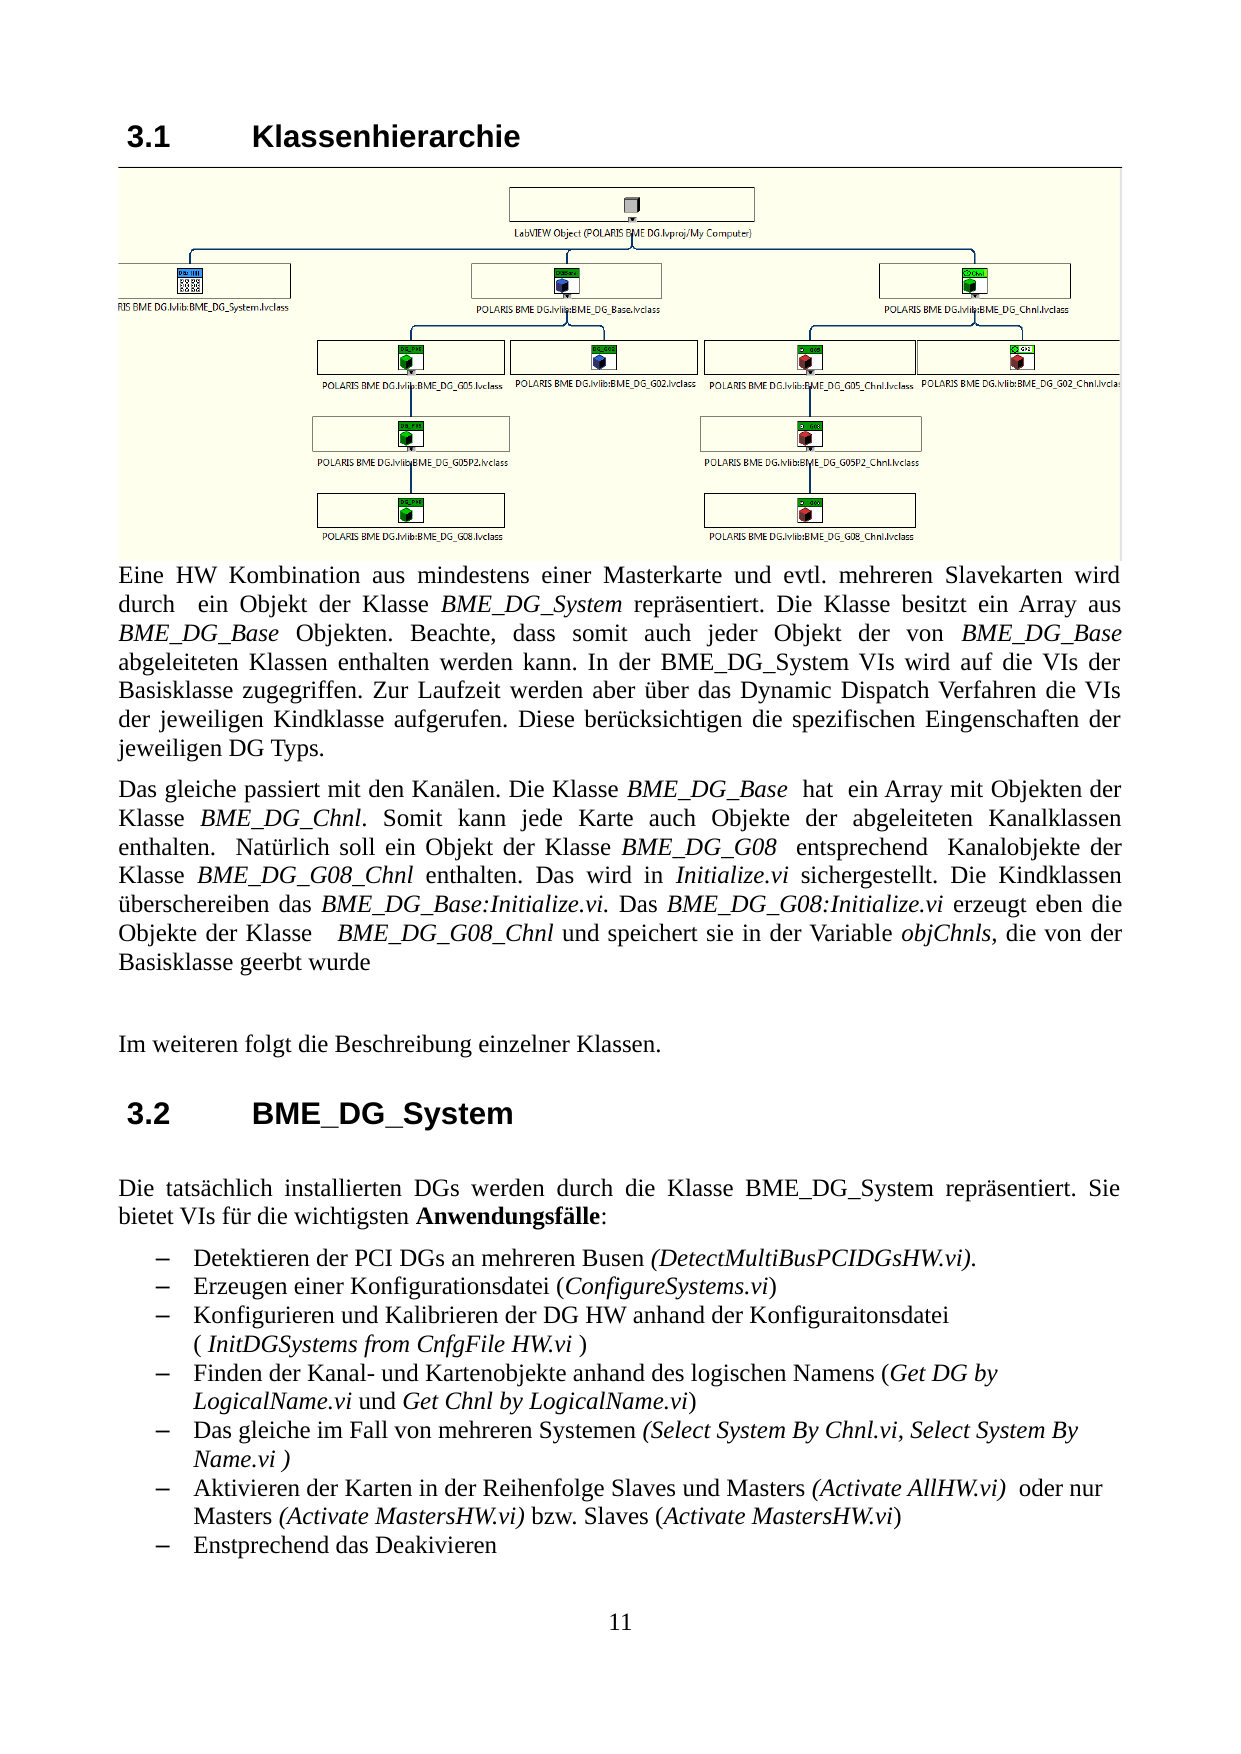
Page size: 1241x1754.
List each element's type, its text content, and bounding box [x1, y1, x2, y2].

subtitle BME_DG_System [118, 1095, 1122, 1131]
list Konfigurieren und Kalibrieren der DG HW anhand der Konfiguraitonsdatei ( InitDGSystems from CnfgFile HW.vi ) [156, 1300, 1122, 1358]
list Aktivieren der Karten in der Reihenfolge Slaves und Masters (Activate AllHW.vi) oder nur Masters (Activate MastersHW.vi) bzw. Slaves (Activate MastersHW.vi) [156, 1473, 1122, 1530]
subtitle Klassenhierarchie [118, 118, 1122, 154]
list Das gleiche im Fall von mehreren Systemen (Select System By Chnl.vi, Select System By Name.vi ) [156, 1415, 1122, 1473]
picture [118, 166, 1123, 561]
text Im weiteren folgt die Beschreibung einzelner Klassen. [118, 1029, 1122, 1058]
list Finden der Kanal- und Kartenobjekte anhand des logischen Namens (Get DG by LogicalName.vi und Get Chnl by LogicalName.vi) [156, 1358, 1122, 1415]
list Erzeugen einer Konfigurationsdatei (ConfigureSystems.vi) [156, 1271, 1122, 1300]
text Das gleiche passiert mit den Kanälen. Die Klasse BME_DG_Base hat ein Array mit Objekten der Klasse BME_DG_Chnl. Somit kann jede Karte auch Objekte der abgeleiteten Kanalklassen enthalten. Natürlich soll ein Objekt der Klasse BME_DG_G08 entsprechend Kanalobjekte der Klasse BME_DG_G08_Chnl enthalten. Das wird in Initialize.vi sichergestellt. Die Kindklassen überschereiben das BME_DG_Base:Initialize.vi. Das BME_DG_G08:Initialize.vi erzeugt eben die Objekte der Klasse BME_DG_G08_Chnl und speichert sie in der Variable objChnls, die von der Basisklasse geerbt wurde [118, 774, 1122, 975]
list Enstprechend das Deakivieren [156, 1530, 1122, 1559]
list Detektieren der PCI DGs an mehreren Busen (DetectMultiBusPCIDGsHW.vi). [156, 1243, 1122, 1271]
text Eine HW Kombination aus mindestens einer Masterkarte und evtl. mehreren Slavekarten wird durch ein Objekt der Klasse BME_DG_System repräsentiert. Die Klasse besitzt ein Array aus BME_DG_Base Objekten. Beachte, dass somit auch jeder Objekt der von BME_DG_Base abgeleiteten Klassen enthalten werden kann. In der BME_DG_System VIs wird auf die VIs der Basisklasse zugegriffen. Zur Laufzeit werden aber über das Dynamic Dispatch Verfahren die VIs der jeweiligen Kindklasse aufgerufen. Diese berücksichtigen die spezifischen Eingenschaften der jeweiligen DG Typs. [118, 561, 1122, 762]
text Die tatsächlich installierten DGs werden durch die Klasse BME_DG_System repräsentiert. Sie bietet VIs für die wichtigsten Anwendungsfälle: [118, 1173, 1122, 1230]
